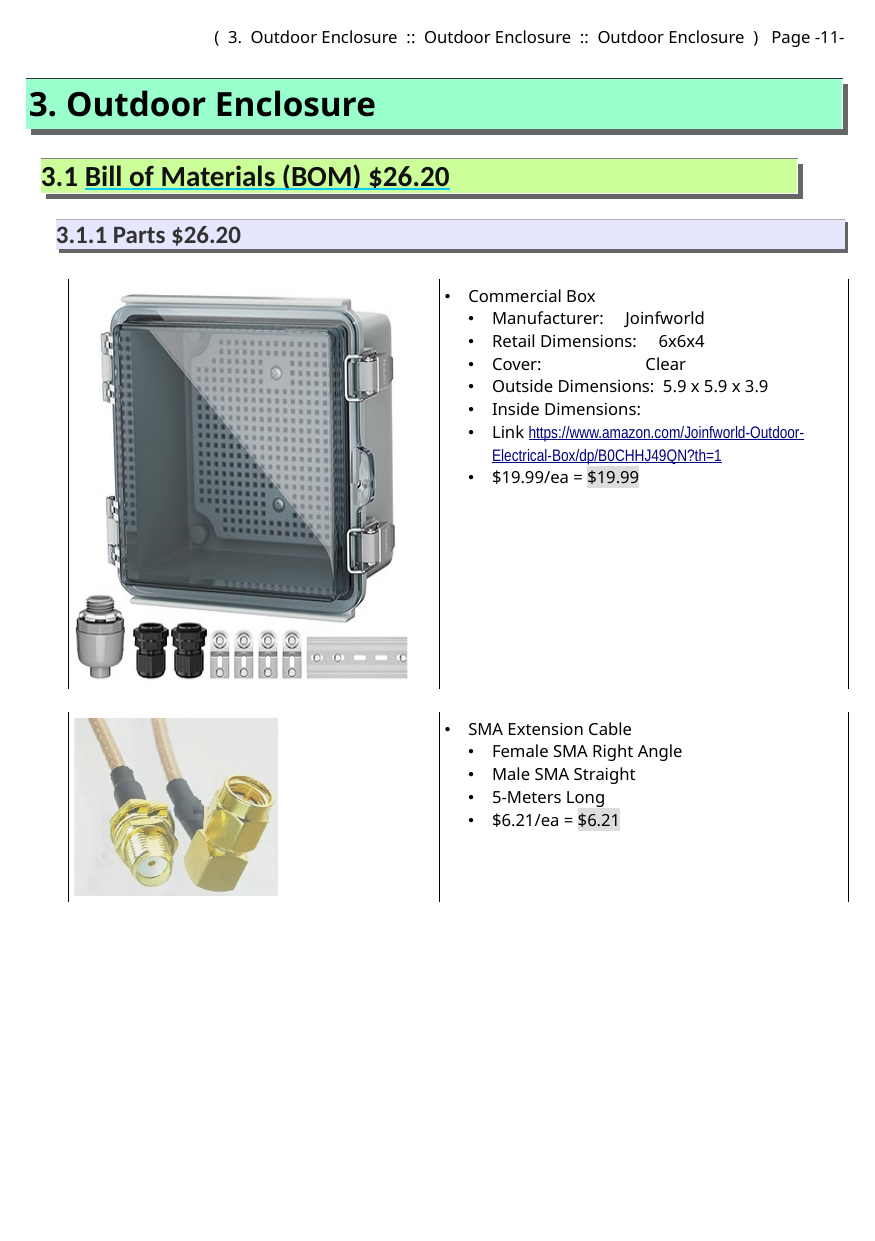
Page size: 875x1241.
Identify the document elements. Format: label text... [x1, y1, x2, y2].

table_header Commercial Box Manufacturer: Joinfworld Retail Dimensions: 6x6x4 Cover: Clear Outside Dimensions: 5.9 x 5.9 x 3.9 Inside Dimensions: Link https://www.amazon.com/Joinfworld-Outdoor-Electrical-Box/dp/B0CHHJ49QN?th=1 $19.99/ea = $19.99 [440, 279, 848, 689]
subtitle Outdoor Enclosure [26, 79, 842, 129]
table_header SMA Extension Cable Female SMA Right Angle Male SMA Straight 5-Meters Long $6.21/ea = $6.21 [440, 712, 848, 902]
table_header [69, 279, 439, 689]
subtitle Parts $26.20 [56, 219, 846, 250]
table_header [69, 712, 439, 902]
subtitle Bill of Materials (BOM) $26.20 [41, 159, 797, 193]
